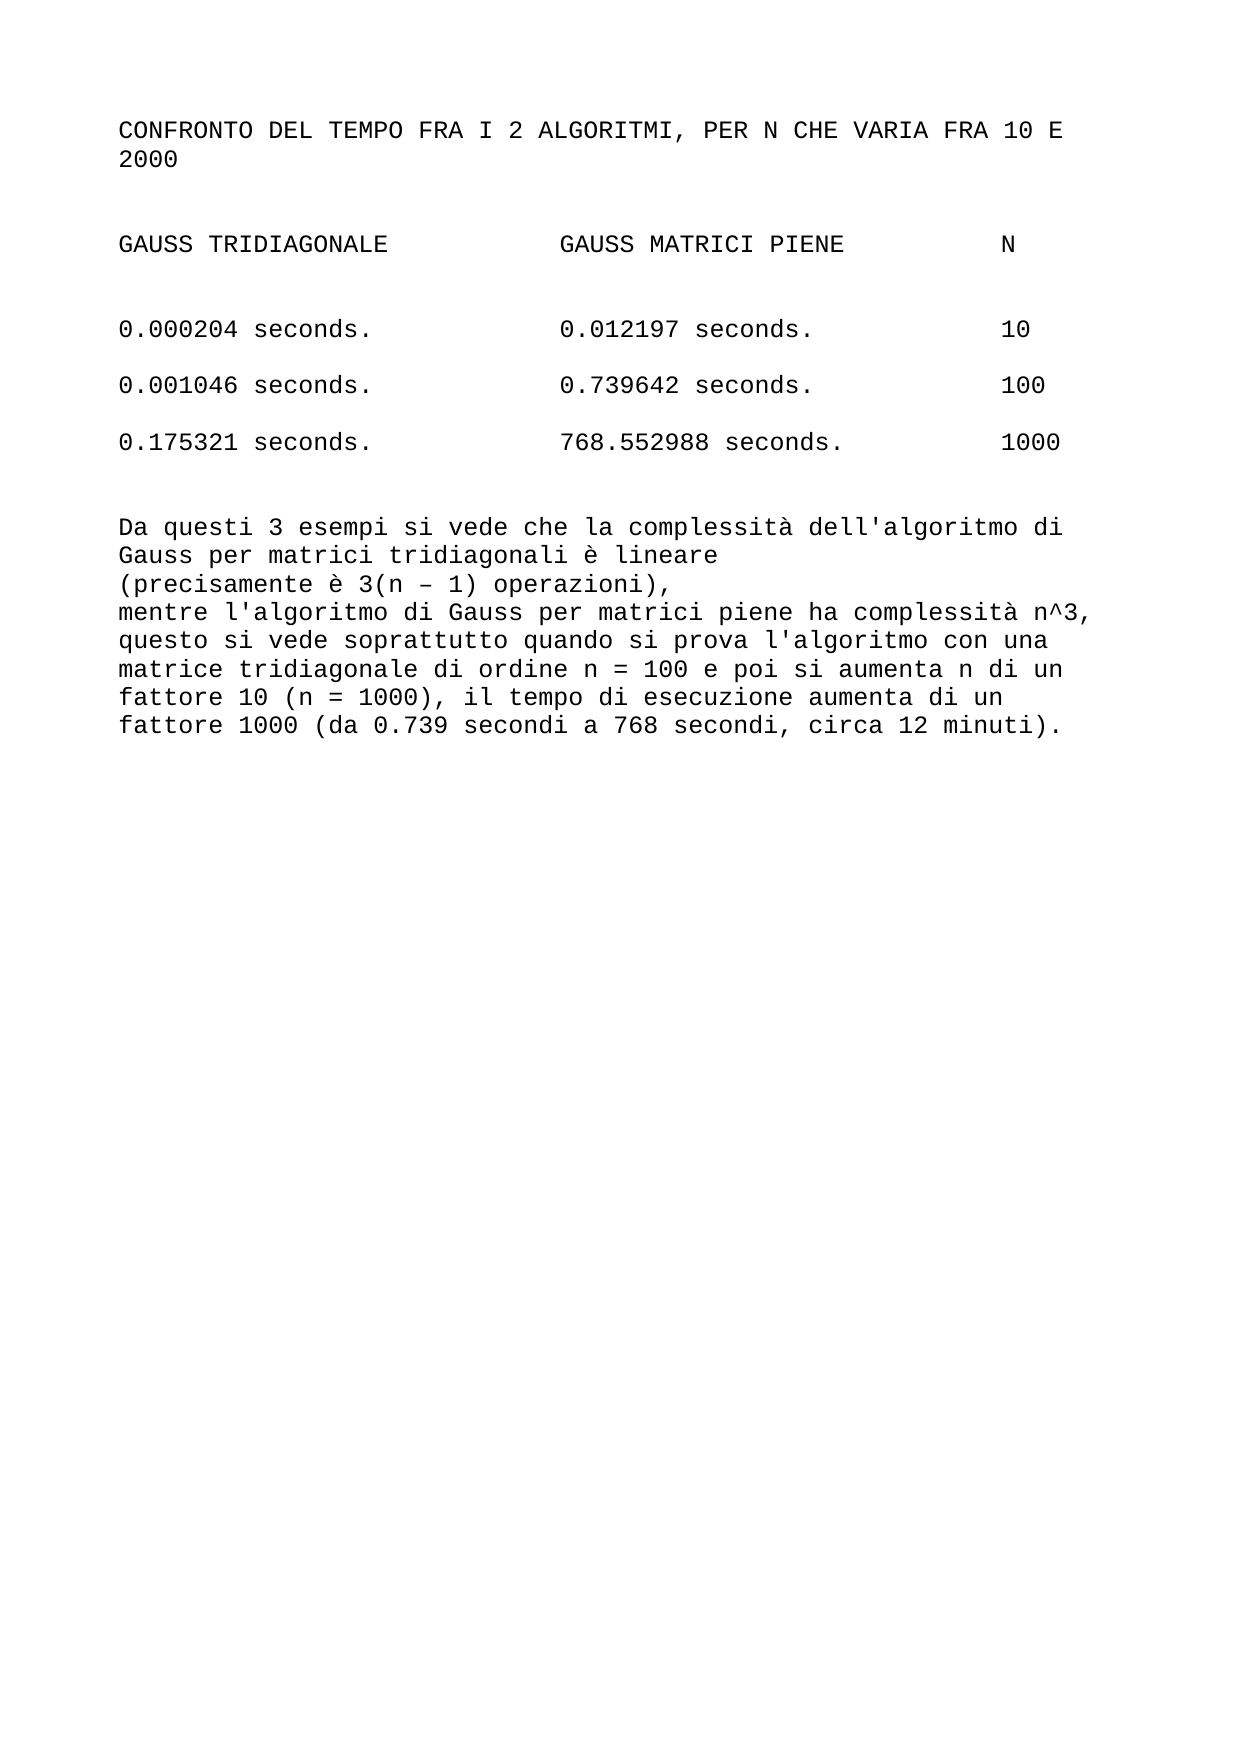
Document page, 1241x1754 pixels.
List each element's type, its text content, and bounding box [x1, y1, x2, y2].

text 0.175321 seconds. 768.552988 seconds. 1000 [118, 430, 1122, 458]
text (precisamente è 3(n – 1) operazioni), [118, 571, 1122, 600]
text 0.000204 seconds. 0.012197 seconds. 10 [118, 316, 1122, 345]
text mentre l'algoritmo di Gauss per matrici piene ha complessità n^3, questo si vede soprattutto quando si prova l'algoritmo con una matrice tridiagonale di ordine n = 100 e poi si aumenta n di un fattore 10 (n = 1000), il tempo di esecuzione aumenta di un fattore 1000 (da 0.739 secondi a 768 secondi, circa 12 minuti). [118, 600, 1122, 741]
text CONFRONTO DEL TEMPO FRA I 2 ALGORITMI, PER N CHE VARIA FRA 10 E 2000 [118, 118, 1122, 175]
text Da questi 3 esempi si vede che la complessità dell'algoritmo di Gauss per matrici tridiagonali è lineare [118, 515, 1122, 571]
text 0.001046 seconds. 0.739642 seconds. 100 [118, 373, 1122, 401]
text GAUSS TRIDIAGONALE GAUSS MATRICI PIENE N [118, 231, 1122, 260]
